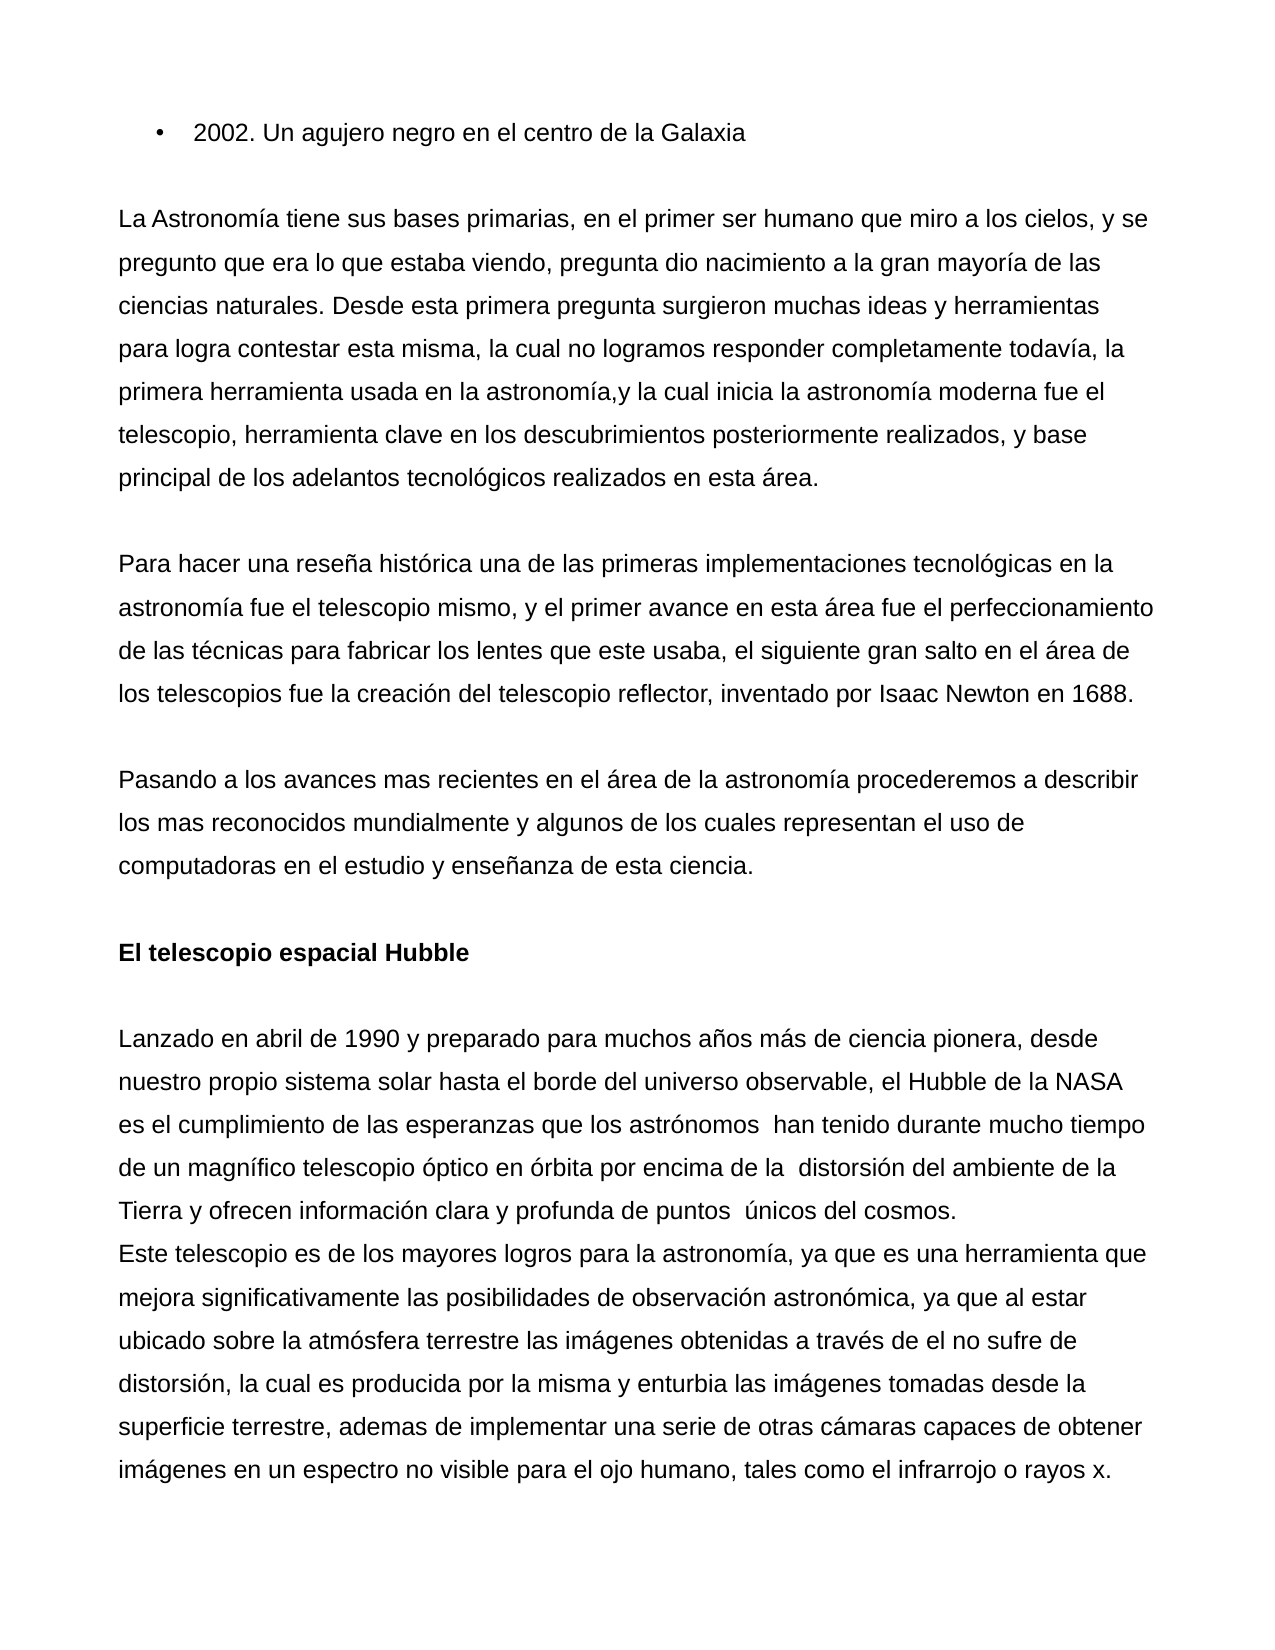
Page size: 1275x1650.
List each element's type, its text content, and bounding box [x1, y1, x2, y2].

text Pasando a los avances mas recientes en el área de la astronomía procederemos a describir los mas reconocidos mundialmente y algunos de los cuales representan el uso de computadoras en el estudio y enseñanza de esta ciencia. [118, 765, 1157, 880]
list 2002. Un agujero negro en el centro de la Galaxia [156, 118, 1157, 147]
text Este telescopio es de los mayores logros para la astronomía, ya que es una herramienta que mejora significativamente las posibilidades de observación astronómica, ya que al estar ubicado sobre la atmósfera terrestre las imágenes obtenidas a través de el no sufre de distorsión, la cual es producida por la misma y enturbia las imágenes tomadas desde la superficie terrestre, ademas de implementar una serie de otras cámaras capaces de obtener imágenes en un espectro no visible para el ojo humano, tales como el infrarrojo o rayos x. [118, 1239, 1157, 1484]
text Lanzado en abril de 1990 y preparado para muchos años más de ciencia pionera, desde nuestro propio sistema solar hasta el borde del universo observable, el Hubble de la NASA es el cumplimiento de las esperanzas que los astrónomos han tenido durante mucho tiempo de un magnífico telescopio óptico en órbita por encima de la distorsión del ambiente de la Tierra y ofrecen información clara y profunda de puntos únicos del cosmos. [118, 1024, 1157, 1225]
text El telescopio espacial Hubble [118, 938, 1157, 966]
text Para hacer una reseña histórica una de las primeras implementaciones tecnológicas en la astronomía fue el telescopio mismo, y el primer avance en esta área fue el perfeccionamiento de las técnicas para fabricar los lentes que este usaba, el siguiente gran salto en el área de los telescopios fue la creación del telescopio reflector, inventado por Isaac Newton en 1688. [118, 549, 1157, 708]
text La Astronomía tiene sus bases primarias, en el primer ser humano que miro a los cielos, y se pregunto que era lo que estaba viendo, pregunta dio nacimiento a la gran mayoría de las ciencias naturales. Desde esta primera pregunta surgieron muchas ideas y herramientas para logra contestar esta misma, la cual no logramos responder completamente todavía, la primera herramienta usada en la astronomía,y la cual inicia la astronomía moderna fue el telescopio, herramienta clave en los descubrimientos posteriormente realizados, y base principal de los adelantos tecnológicos realizados en esta área. [118, 204, 1157, 492]
